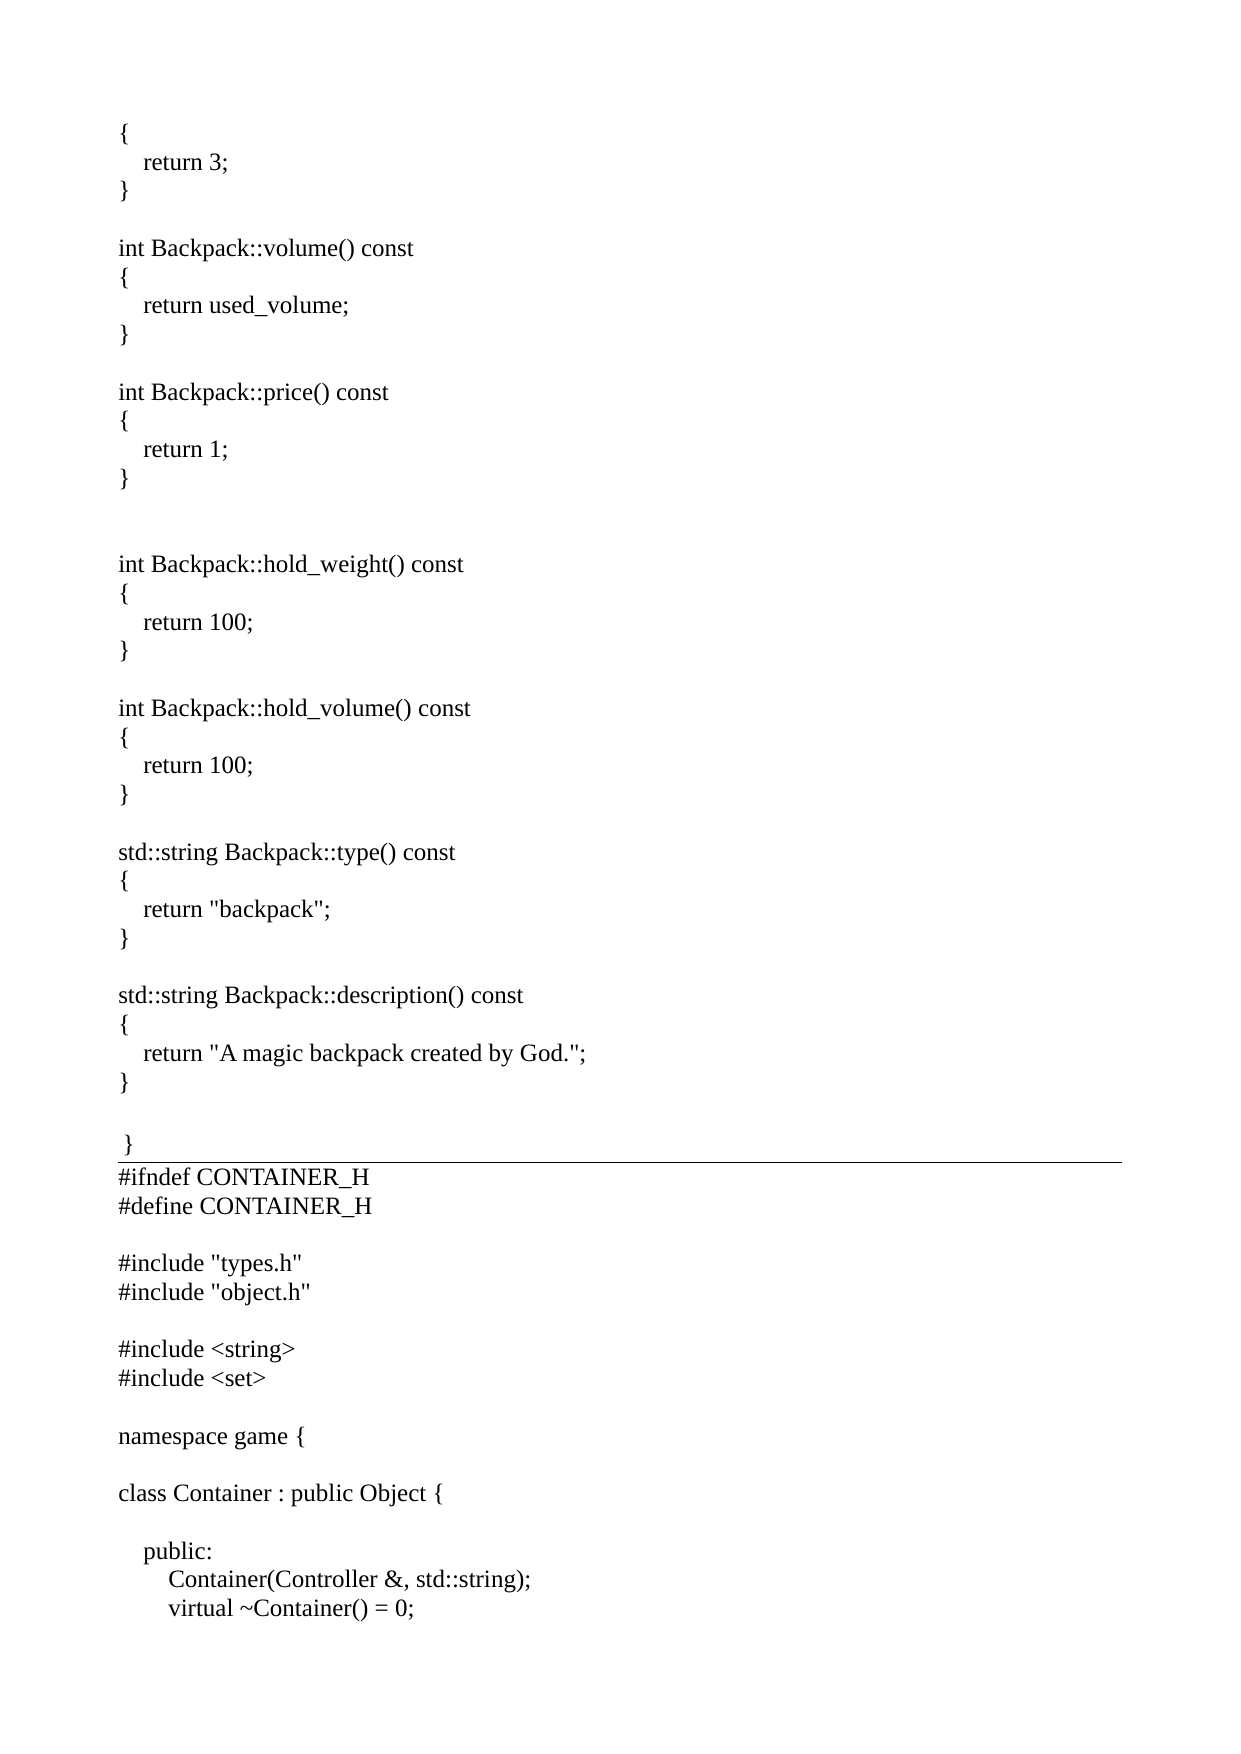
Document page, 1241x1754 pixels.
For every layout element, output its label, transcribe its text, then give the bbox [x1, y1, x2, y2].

text } [118, 176, 1122, 204]
text #define CONTAINER_H [118, 1191, 1122, 1219]
text return "A magic backpack created by God."; [118, 1038, 1122, 1067]
text Container(Controller &, std::string); [118, 1564, 1122, 1593]
text namespace game { [118, 1421, 1122, 1449]
text { [118, 578, 1122, 607]
text #include "types.h" [118, 1248, 1122, 1277]
text public: [118, 1536, 1122, 1564]
text #ifndef CONTAINER_H [118, 1163, 1122, 1191]
text } [118, 1124, 1122, 1162]
text #include "object.h" [118, 1277, 1122, 1306]
text return 1; [118, 434, 1122, 463]
text virtual ~Container() = 0; [118, 1593, 1122, 1622]
text int Backpack::price() const [118, 377, 1122, 406]
text int Backpack::hold_weight() const [118, 549, 1122, 578]
text #include <set> [118, 1363, 1122, 1392]
text return used_volume; [118, 291, 1122, 319]
text } [118, 1067, 1122, 1096]
text { [118, 262, 1122, 291]
text } [118, 779, 1122, 808]
text return 3; [118, 147, 1122, 176]
text { [118, 406, 1122, 434]
text return 100; [118, 607, 1122, 636]
text { [118, 1009, 1122, 1038]
text std::string Backpack::type() const [118, 837, 1122, 866]
text int Backpack::hold_volume() const [118, 693, 1122, 722]
text int Backpack::volume() const [118, 233, 1122, 262]
text return 100; [118, 751, 1122, 779]
text { [118, 866, 1122, 894]
text class Container : public Object { [118, 1478, 1122, 1507]
text #include <string> [118, 1334, 1122, 1363]
text } [118, 463, 1122, 492]
text } [118, 636, 1122, 664]
text { [118, 722, 1122, 751]
text return "backpack"; [118, 894, 1122, 923]
text { [118, 118, 1122, 147]
text } [118, 923, 1122, 952]
text } [118, 319, 1122, 348]
text std::string Backpack::description() const [118, 981, 1122, 1009]
